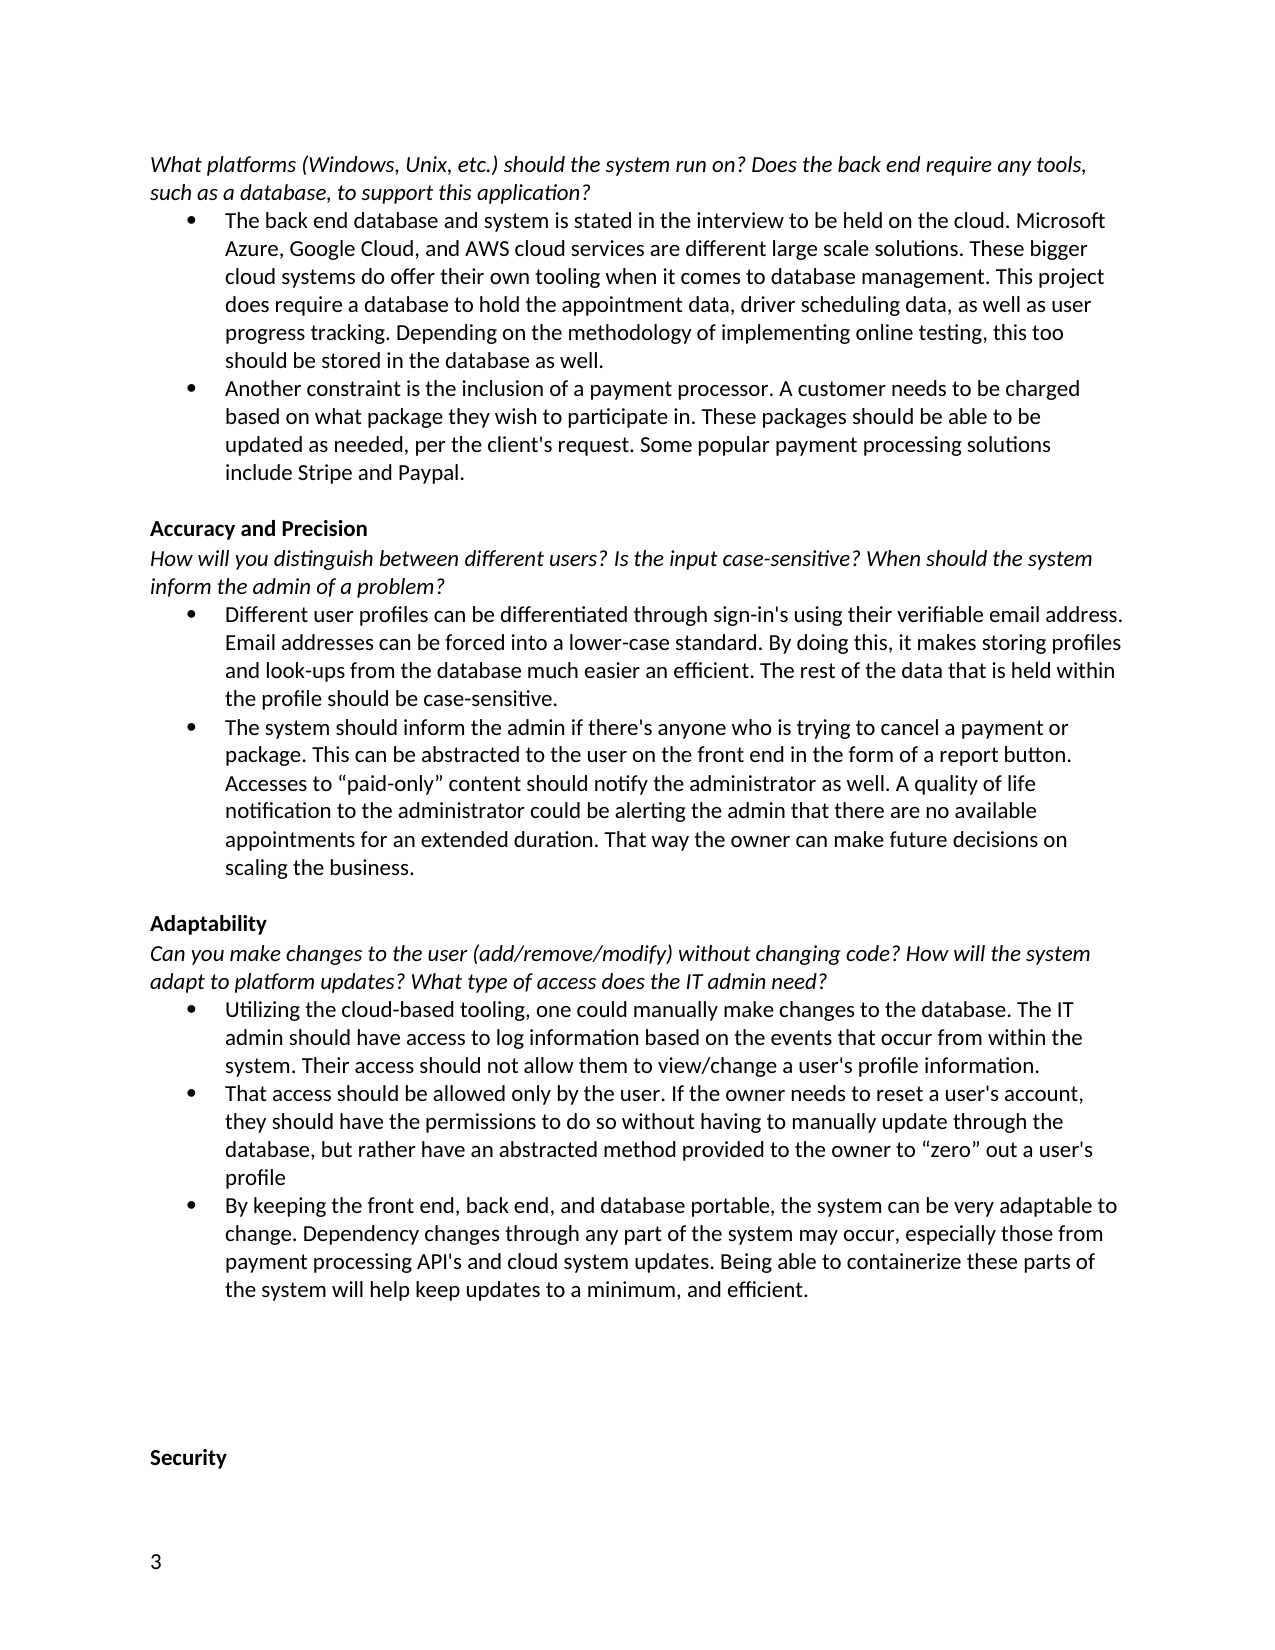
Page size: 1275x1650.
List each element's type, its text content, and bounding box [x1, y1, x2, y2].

list Another constraint is the inclusion of a payment processor. A customer needs to be charged based on what package they wish to participate in. These packages should be able to be updated as needed, per the client's request. Some popular payment processing solutions include Stripe and Paypal. [187, 374, 1125, 486]
list The system should inform the admin if there's anyone who is trying to cancel a payment or package. This can be abstracted to the user on the front end in the form of a report button. Accesses to “paid-only” content should notify the administrator as well. A quality of life notification to the administrator could be alerting the admin that there are no available appointments for an extended duration. That way the owner can make future decisions on scaling the business. [187, 713, 1125, 881]
subtitle Adaptability [150, 909, 1125, 937]
text What platforms (Windows, Unix, etc.) should the system run on? Does the back end require any tools, such as a database, to support this application? [150, 150, 1125, 206]
subtitle Security [150, 1443, 1125, 1471]
list That access should be allowed only by the user. If the owner needs to reset a user's account, they should have the permissions to do so without having to manually update through the database, but rather have an abstracted method provided to the owner to “zero” out a user's profile [187, 1079, 1125, 1191]
list Different user profiles can be differentiated through sign-in's using their verifiable email address. Email addresses can be forced into a lower-case standard. By doing this, it makes storing profiles and look-ups from the database much easier an efficient. The rest of the data that is held within the profile should be case-sensitive. [187, 601, 1125, 713]
list By keeping the front end, back end, and database portable, the system can be very adaptable to change. Dependency changes through any part of the system may occur, especially those from payment processing API's and cloud system updates. Being able to containerize these parts of the system will help keep updates to a minimum, and efficient. [187, 1191, 1125, 1303]
subtitle Accuracy and Precision [150, 514, 1125, 542]
text How will you distinguish between different users? Is the input case-sensitive? When should the system inform the admin of a problem? [150, 544, 1125, 601]
list The back end database and system is stated in the interview to be held on the cloud. Microsoft Azure, Google Cloud, and AWS cloud services are different large scale solutions. These bigger cloud systems do offer their own tooling when it comes to database management. This project does require a database to hold the appointment data, driver scheduling data, as well as user progress tracking. Depending on the methodology of implementing online testing, this too should be stored in the database as well. [187, 206, 1125, 374]
text Can you make changes to the user (add/remove/modify) without changing code? How will the system adapt to platform updates? What type of access does the IT admin need? [150, 939, 1125, 995]
list Utilizing the cloud-based tooling, one could manually make changes to the database. The IT admin should have access to log information based on the events that occur from within the system. Their access should not allow them to view/change a user's profile information. [187, 995, 1125, 1079]
